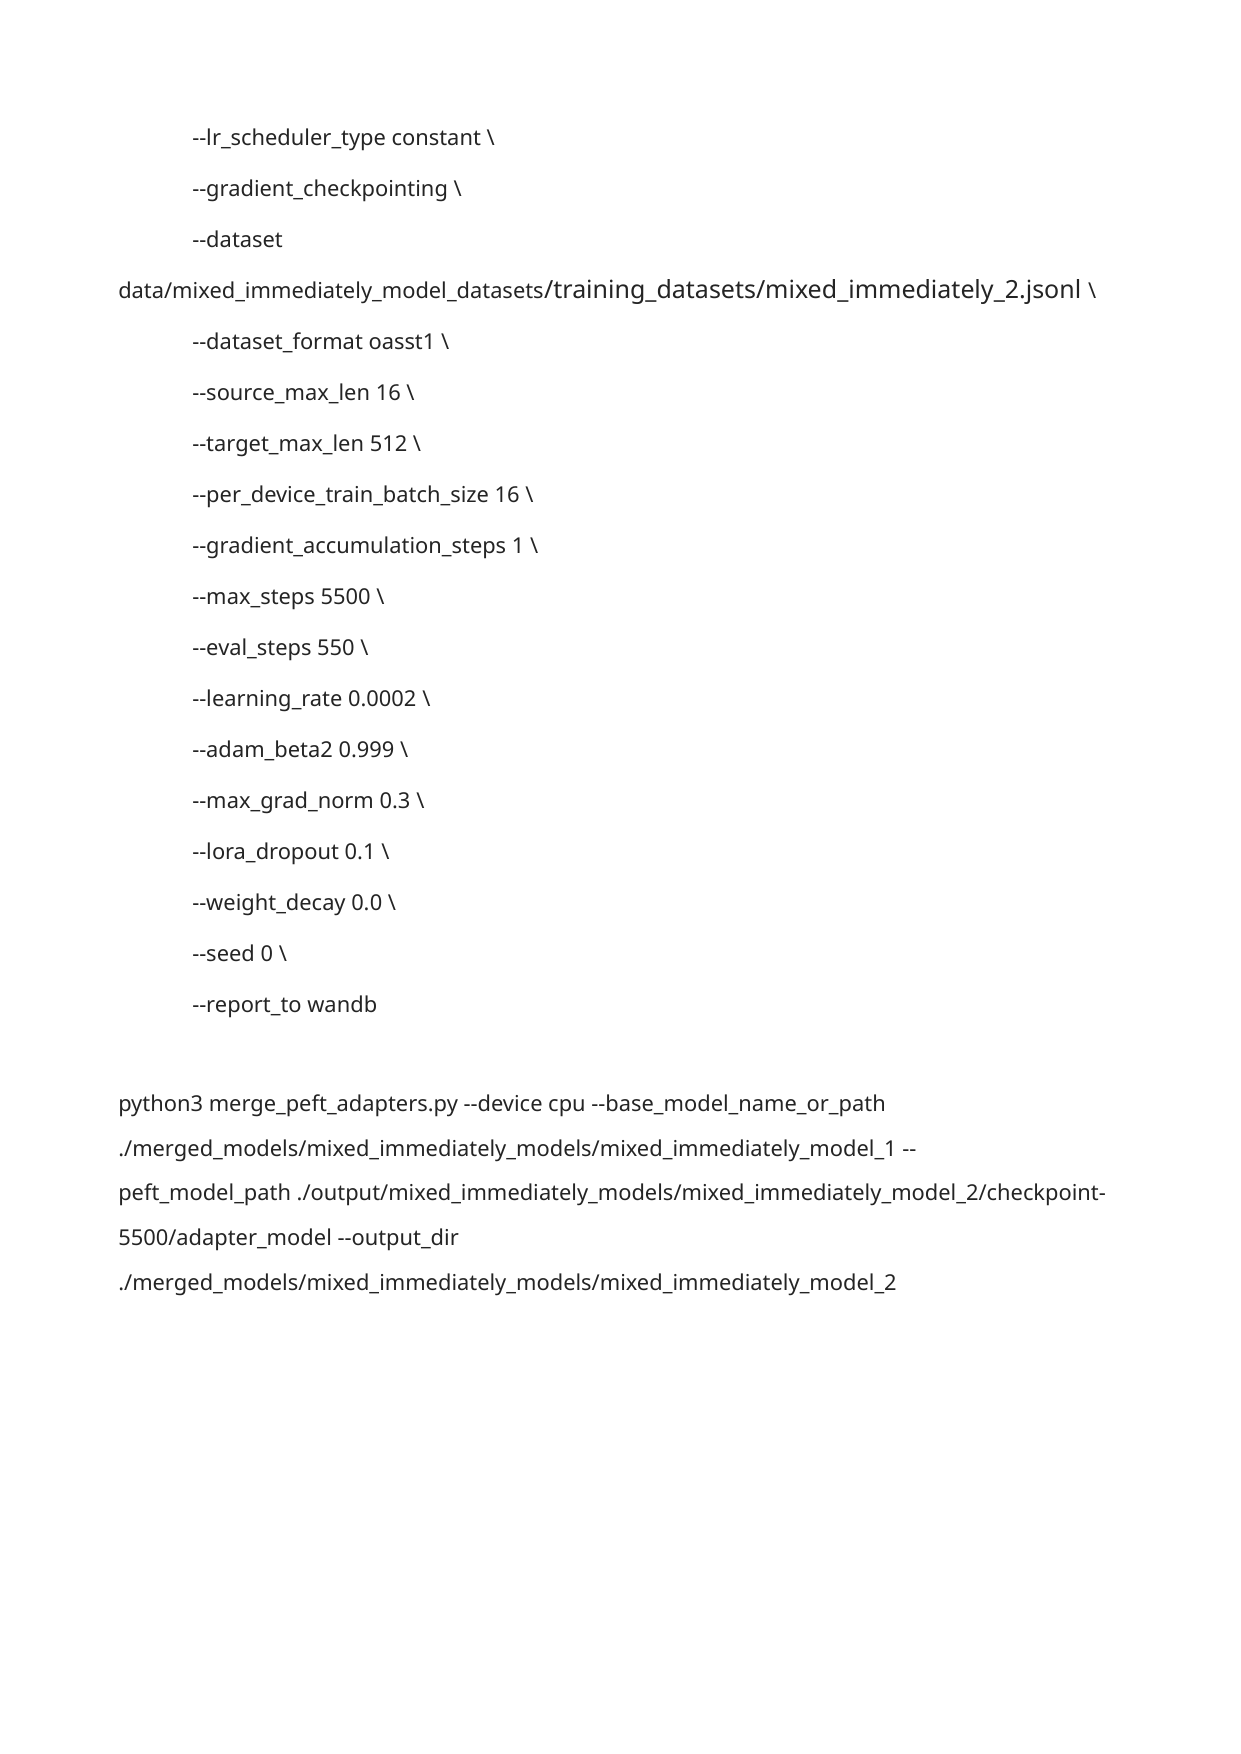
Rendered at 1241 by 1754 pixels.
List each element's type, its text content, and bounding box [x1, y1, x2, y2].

text --lr_scheduler_type constant \ --gradient_checkpointing \ --dataset data/mixed_immediately_model_datasets/training_datasets/mixed_immediately_2.jsonl \ --dataset_format oasst1 \ --source_max_len 16 \ --target_max_len 512 \ --per_device_train_batch_size 16 \ --gradient_accumulation_steps 1 \ --max_steps 5500 \ --eval_steps 550 \ --learning_rate 0.0002 \ --adam_beta2 0.999 \ --max_grad_norm 0.3 \ --lora_dropout 0.1 \ --weight_decay 0.0 \ --seed 0 \ --report_to wandb [118, 118, 1122, 1020]
text python3 merge_peft_adapters.py --device cpu --base_model_name_or_path ./merged_models/mixed_immediately_models/mixed_immediately_model_1 --peft_model_path ./output/mixed_immediately_models/mixed_immediately_model_2/checkpoint-5500/adapter_model --output_dir ./merged_models/mixed_immediately_models/mixed_immediately_model_2 [118, 1088, 1122, 1296]
